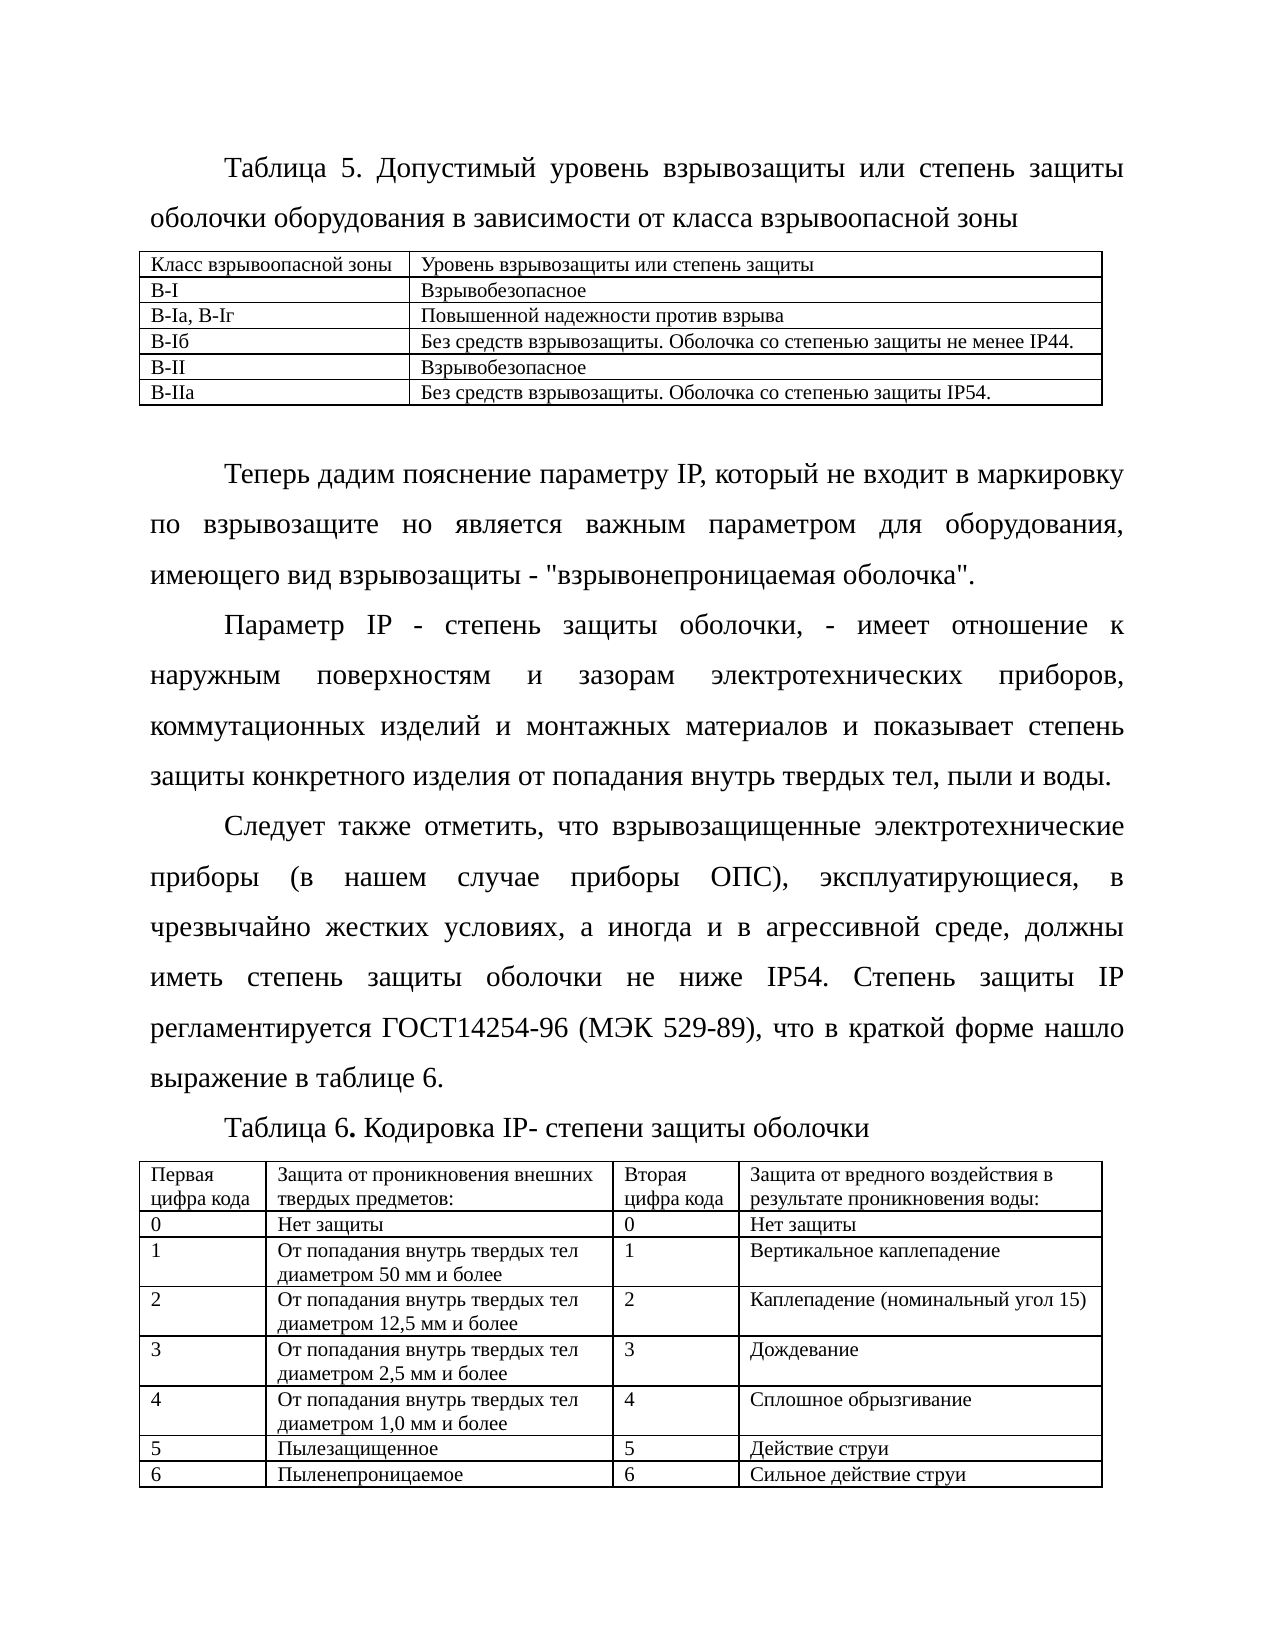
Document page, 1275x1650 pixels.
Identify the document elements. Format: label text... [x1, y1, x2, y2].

text Теперь дадим пояснение параметру IP, который не входит в маркировку по взрывозащите но является важным параметром для оборудования, имеющего вид взрывозащиты - "взрывонепроницаемая оболочка". [150, 456, 1125, 590]
table_cell В-IIа [140, 380, 409, 404]
table_cell Сплошное обрызгивание [740, 1387, 1101, 1435]
table_cell Действие струи [740, 1436, 1101, 1460]
table_cell Сильное действие струи [740, 1462, 1101, 1486]
table_cell Взрывобезопасное [410, 278, 1101, 302]
table_cell Нет защиты [740, 1212, 1101, 1236]
table_cell Каплепадение (номинальный угол 15) [740, 1287, 1101, 1335]
table_header Первая цифра кода [140, 1162, 265, 1210]
table_cell В-Iа, В-Iг [140, 303, 409, 327]
table_cell 4 [140, 1387, 265, 1435]
table_cell 0 [614, 1212, 738, 1236]
table_cell Пыленепроницаемое [267, 1462, 612, 1486]
table_cell От попадания внутрь твердых тел диаметром 12,5 мм и более [267, 1287, 612, 1335]
table_cell В-I [140, 278, 409, 302]
table_cell 3 [140, 1337, 265, 1385]
table_cell Нет защиты [267, 1212, 612, 1236]
table_cell Пылезащищенное [267, 1436, 612, 1460]
table_cell 0 [140, 1212, 265, 1236]
table_header Уровень взрывозащиты или степень защиты [410, 252, 1101, 276]
table_cell Взрывобезопасное [410, 355, 1101, 379]
table_cell Без средств взрывозащиты. Оболочка со степенью защиты не менее IР44. [410, 329, 1101, 353]
table_cell 2 [614, 1287, 738, 1335]
text Таблица 5. Допустимый уровень взрывозащиты или степень защиты оболочки оборудования в зависимости от класса взрывоопасной зоны [150, 150, 1125, 234]
table_cell Вертикальное каплепадение [740, 1238, 1101, 1286]
text Таблица 6. Кодировка IP- степени защиты оболочки [150, 1110, 1125, 1144]
table_cell Повышенной надежности против взрыва [410, 303, 1101, 327]
table_cell 1 [140, 1238, 265, 1286]
table_cell В-II [140, 355, 409, 379]
table_cell 6 [614, 1462, 738, 1486]
table_header Защита от проникновения внешних твердых предметов: [267, 1162, 612, 1210]
table_header Класс взрывоопасной зоны [140, 252, 409, 276]
table_header Защита от вредного воздействия в результате проникновения воды: [740, 1162, 1101, 1210]
table_cell Дождевание [740, 1337, 1101, 1385]
table_cell 4 [614, 1387, 738, 1435]
table_header Вторая цифра кода [614, 1162, 738, 1210]
table_cell 2 [140, 1287, 265, 1335]
table_cell От попадания внутрь твердых тел диаметром 2,5 мм и более [267, 1337, 612, 1385]
table_cell 1 [614, 1238, 738, 1286]
text Следует также отметить, что взрывозащищенные электротехнические приборы (в нашем случае приборы ОПС), эксплуатирующиеся, в чрезвычайно жестких условиях, а иногда и в агрессивной среде, должны иметь степень защиты оболочки не ниже IP54. Степень защиты IP регламентируется ГОСТ14254-96 (МЭК 529-89), что в краткой форме нашло выражение в таблице 6. [150, 808, 1125, 1093]
table_cell От попадания внутрь твердых тел диаметром 50 мм и более [267, 1238, 612, 1286]
table_cell 5 [614, 1436, 738, 1460]
table_cell 3 [614, 1337, 738, 1385]
table_cell От попадания внутрь твердых тел диаметром 1,0 мм и более [267, 1387, 612, 1435]
text Параметр IP - степень защиты оболочки, - имеет отношение к наружным поверхностям и зазорам электротехнических приборов, коммутационных изделий и монтажных материалов и показывает степень защиты конкретного изделия от попадания внутрь твердых тел, пыли и воды. [150, 607, 1125, 792]
table_cell В-Iб [140, 329, 409, 353]
table_cell 5 [140, 1436, 265, 1460]
table_cell 6 [140, 1462, 265, 1486]
table_cell Без средств взрывозащиты. Оболочка со степенью защиты IР54. [410, 380, 1101, 404]
